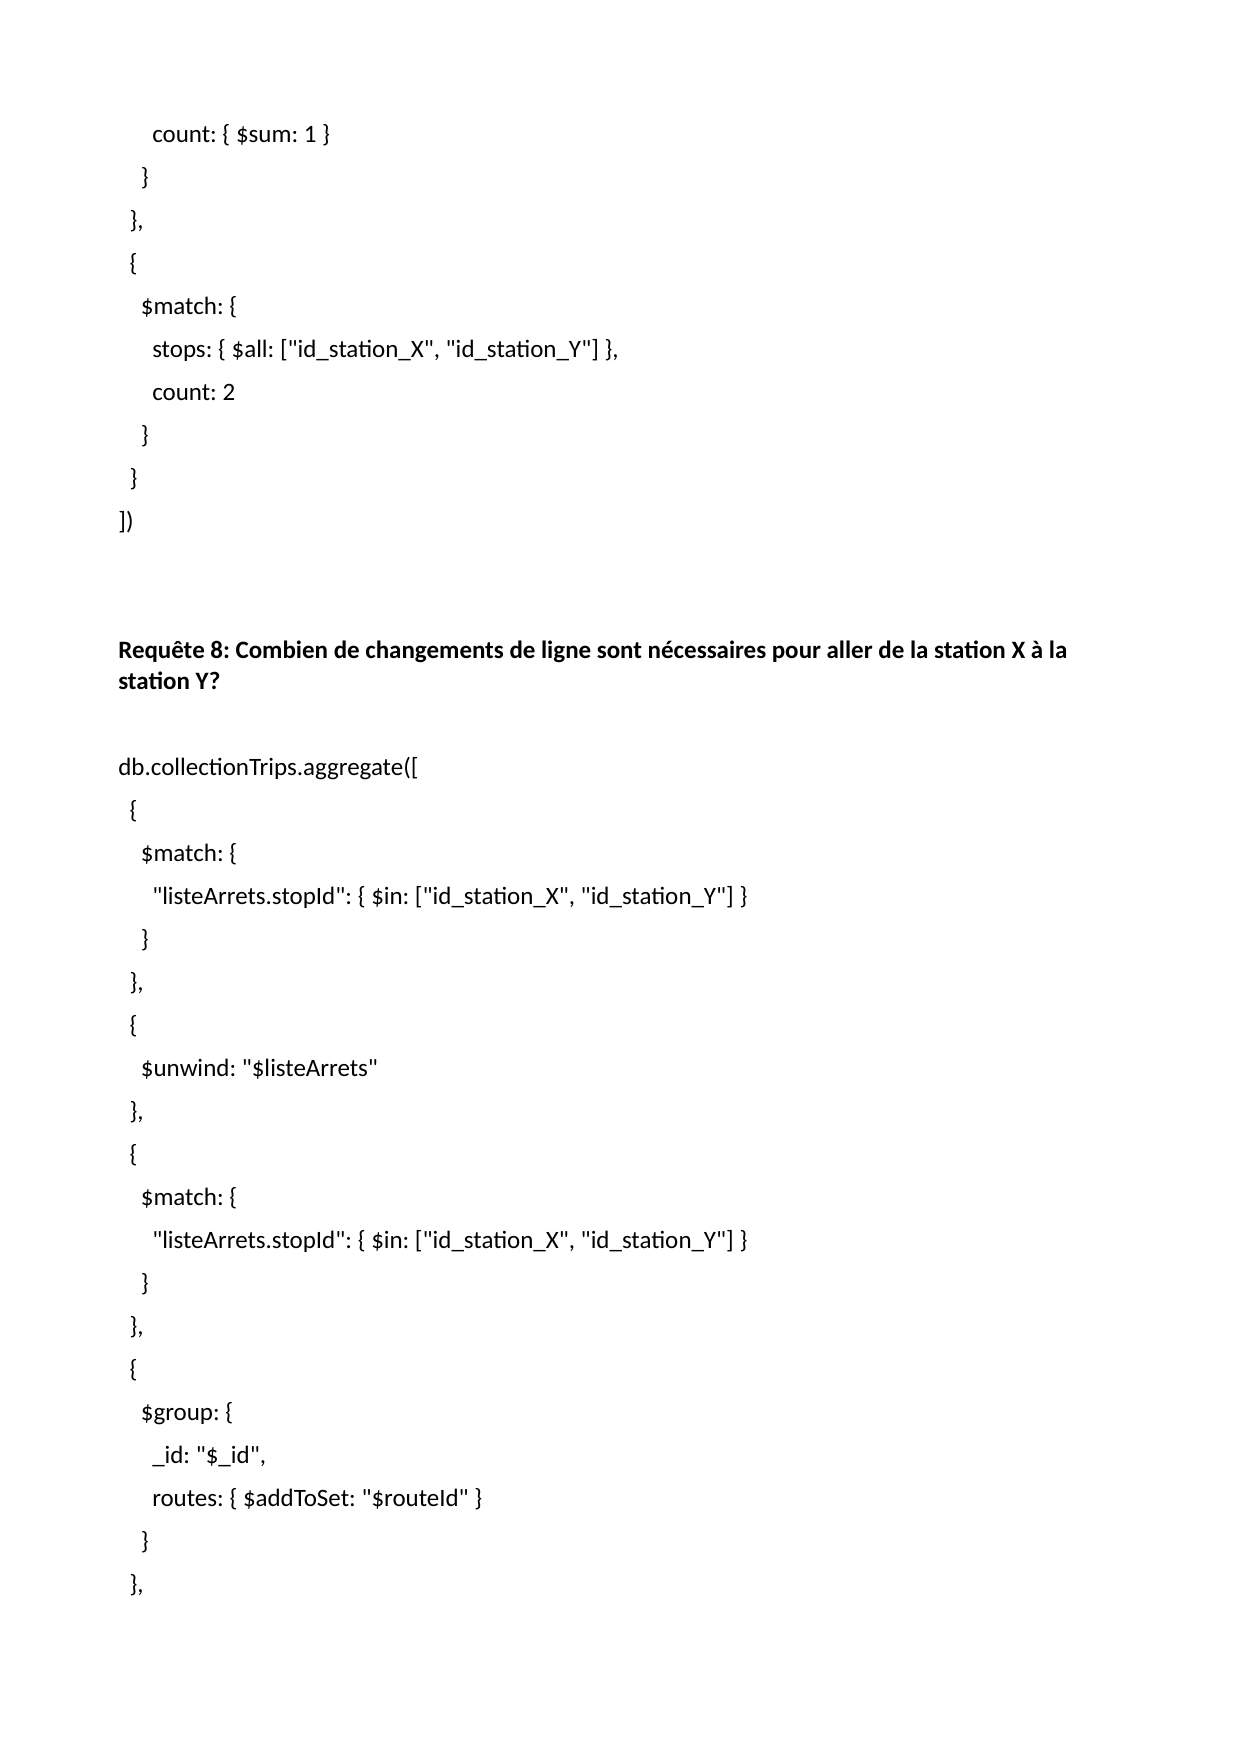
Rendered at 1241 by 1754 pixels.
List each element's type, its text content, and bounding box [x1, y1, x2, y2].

text } [118, 462, 1122, 493]
text routes: { $addToSet: "$routeId" } [118, 1482, 1122, 1513]
text Requête 8: Combien de changements de ligne sont nécessaires pour aller de la station X à la station Y? [118, 634, 1122, 695]
text }, [118, 966, 1122, 997]
text } [118, 419, 1122, 450]
text }, [118, 204, 1122, 235]
text stops: { $all: ["id_station_X", "id_station_Y"] }, [118, 333, 1122, 364]
text } [118, 923, 1122, 953]
text db.collectionTrips.aggregate([ [118, 751, 1122, 781]
text { [118, 794, 1122, 824]
text ]) [118, 505, 1122, 536]
text }, [118, 1568, 1122, 1599]
text $group: { [118, 1396, 1122, 1427]
text { [118, 1138, 1122, 1169]
text $match: { [118, 1181, 1122, 1212]
text $unwind: "$listeArrets" [118, 1052, 1122, 1083]
text _id: "$_id", [118, 1439, 1122, 1470]
text $match: { [118, 290, 1122, 321]
text }, [118, 1310, 1122, 1341]
text } [118, 1525, 1122, 1556]
text } [118, 161, 1122, 192]
text count: { $sum: 1 } [118, 118, 1122, 149]
text } [118, 1267, 1122, 1298]
text "listeArrets.stopId": { $in: ["id_station_X", "id_station_Y"] } [118, 880, 1122, 911]
text { [118, 1009, 1122, 1039]
text { [118, 1353, 1122, 1384]
text $match: { [118, 837, 1122, 867]
text count: 2 [118, 376, 1122, 407]
text "listeArrets.stopId": { $in: ["id_station_X", "id_station_Y"] } [118, 1224, 1122, 1255]
text }, [118, 1095, 1122, 1126]
text { [118, 247, 1122, 278]
